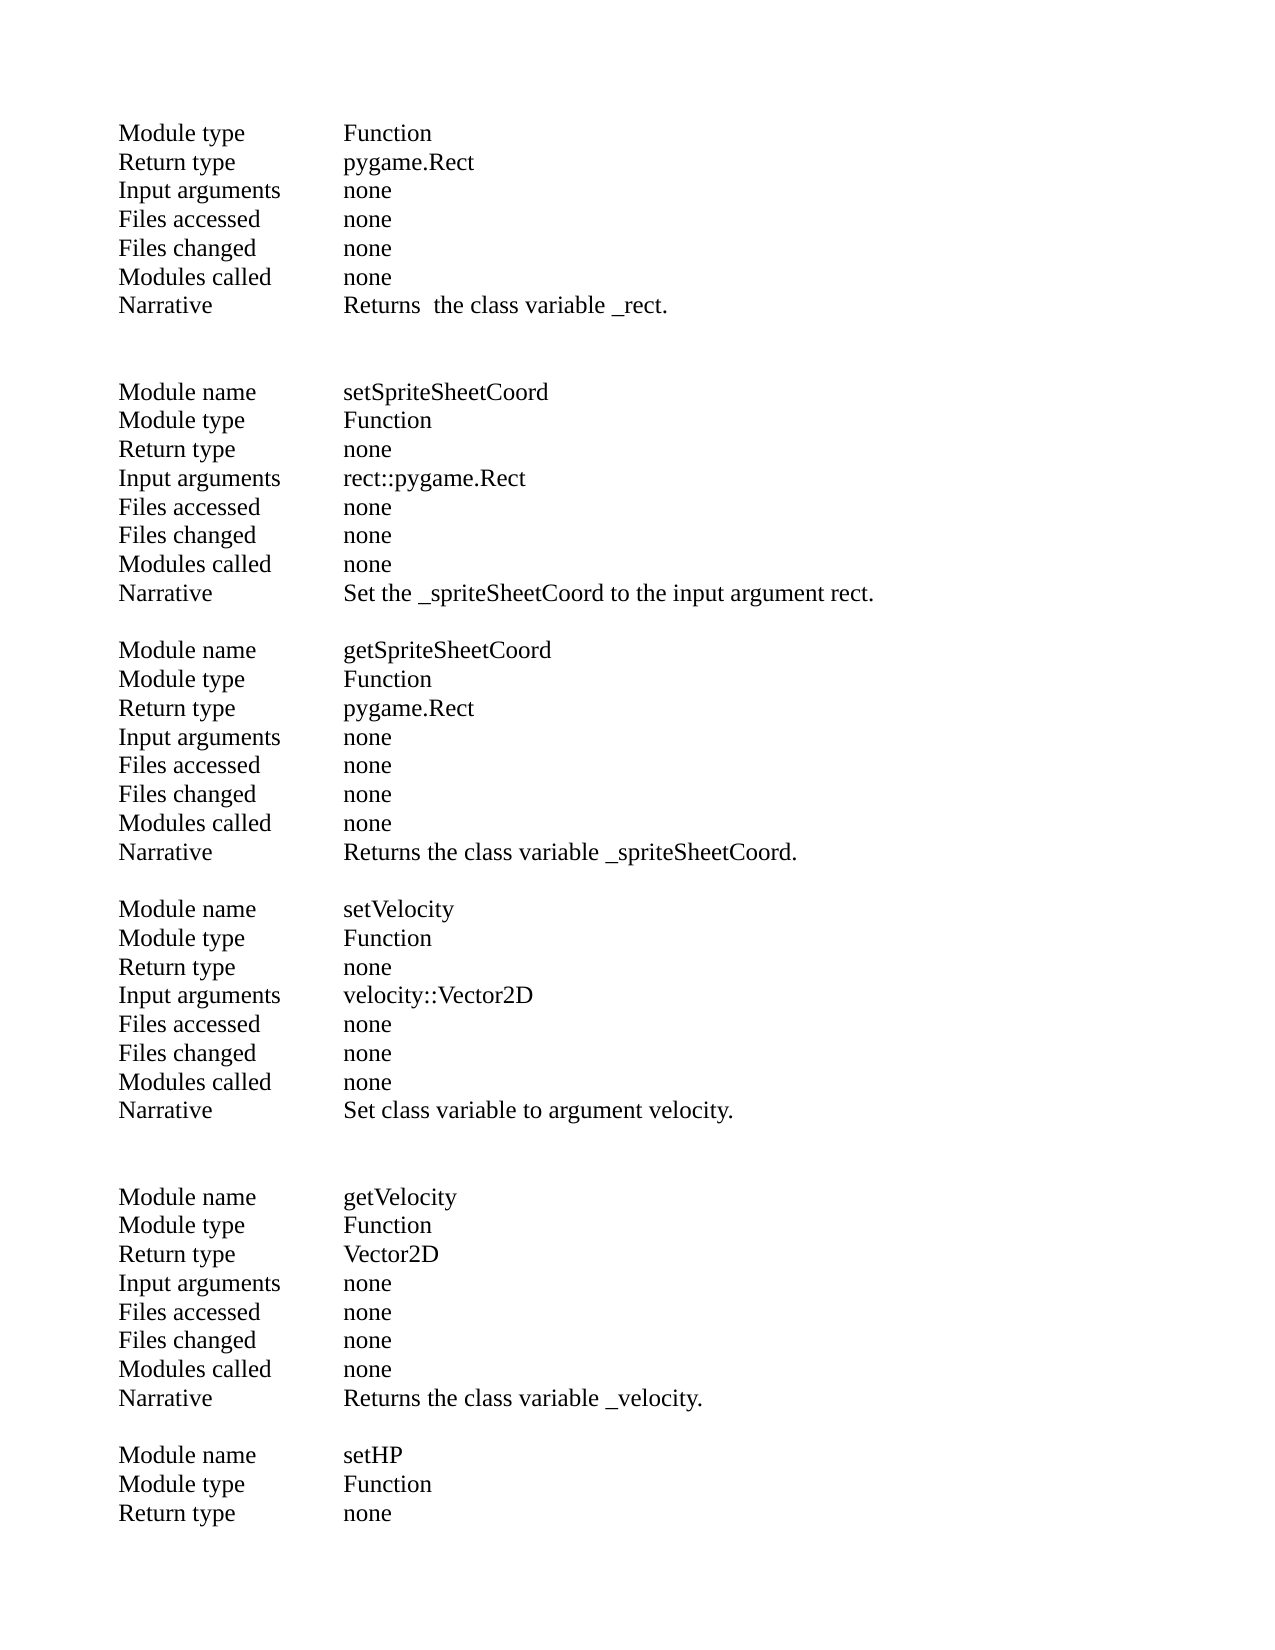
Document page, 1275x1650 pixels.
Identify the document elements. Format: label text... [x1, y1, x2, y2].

text Narrative Returns the class variable _velocity. [118, 1383, 1157, 1412]
text Narrative Returns the class variable _rect. [118, 291, 1157, 319]
text Modules called none [118, 549, 1157, 578]
text Module name getSpriteSheetCoord [118, 636, 1157, 664]
text Files changed none [118, 1326, 1157, 1354]
text Modules called none [118, 808, 1157, 837]
text Module type Function [118, 1469, 1157, 1498]
text Input arguments rect::pygame.Rect [118, 463, 1157, 492]
text Files accessed none [118, 1009, 1157, 1038]
text Module type Function [118, 1211, 1157, 1239]
text Files changed none [118, 233, 1157, 262]
text Files accessed none [118, 492, 1157, 521]
text Return type pygame.Rect [118, 693, 1157, 722]
text Return type none [118, 1498, 1157, 1527]
text Module type Function [118, 118, 1157, 147]
text Modules called none [118, 1354, 1157, 1383]
text Module type Function [118, 664, 1157, 693]
text Files accessed none [118, 204, 1157, 233]
text Module name setHP [118, 1441, 1157, 1469]
text Files changed none [118, 1038, 1157, 1067]
text Narrative Set the _spriteSheetCoord to the input argument rect. [118, 578, 1157, 607]
text Module name setVelocity [118, 894, 1157, 923]
text Module type Function [118, 923, 1157, 952]
text Input arguments none [118, 1268, 1157, 1297]
text Module name setSpriteSheetCoord [118, 377, 1157, 406]
text Files changed none [118, 521, 1157, 549]
text Return type none [118, 952, 1157, 981]
text Files changed none [118, 779, 1157, 808]
text Module name getVelocity [118, 1182, 1157, 1211]
text Return type pygame.Rect [118, 147, 1157, 176]
text Narrative Set class variable to argument velocity. [118, 1096, 1157, 1124]
text Input arguments none [118, 176, 1157, 204]
text Input arguments velocity::Vector2D [118, 981, 1157, 1009]
text Return type Vector2D [118, 1239, 1157, 1268]
text Files accessed none [118, 751, 1157, 779]
text Return type none [118, 434, 1157, 463]
text Modules called none [118, 262, 1157, 291]
text Module type Function [118, 406, 1157, 434]
text Modules called none [118, 1067, 1157, 1096]
text Input arguments none [118, 722, 1157, 751]
text Narrative Returns the class variable _spriteSheetCoord. [118, 837, 1157, 866]
text Files accessed none [118, 1297, 1157, 1326]
